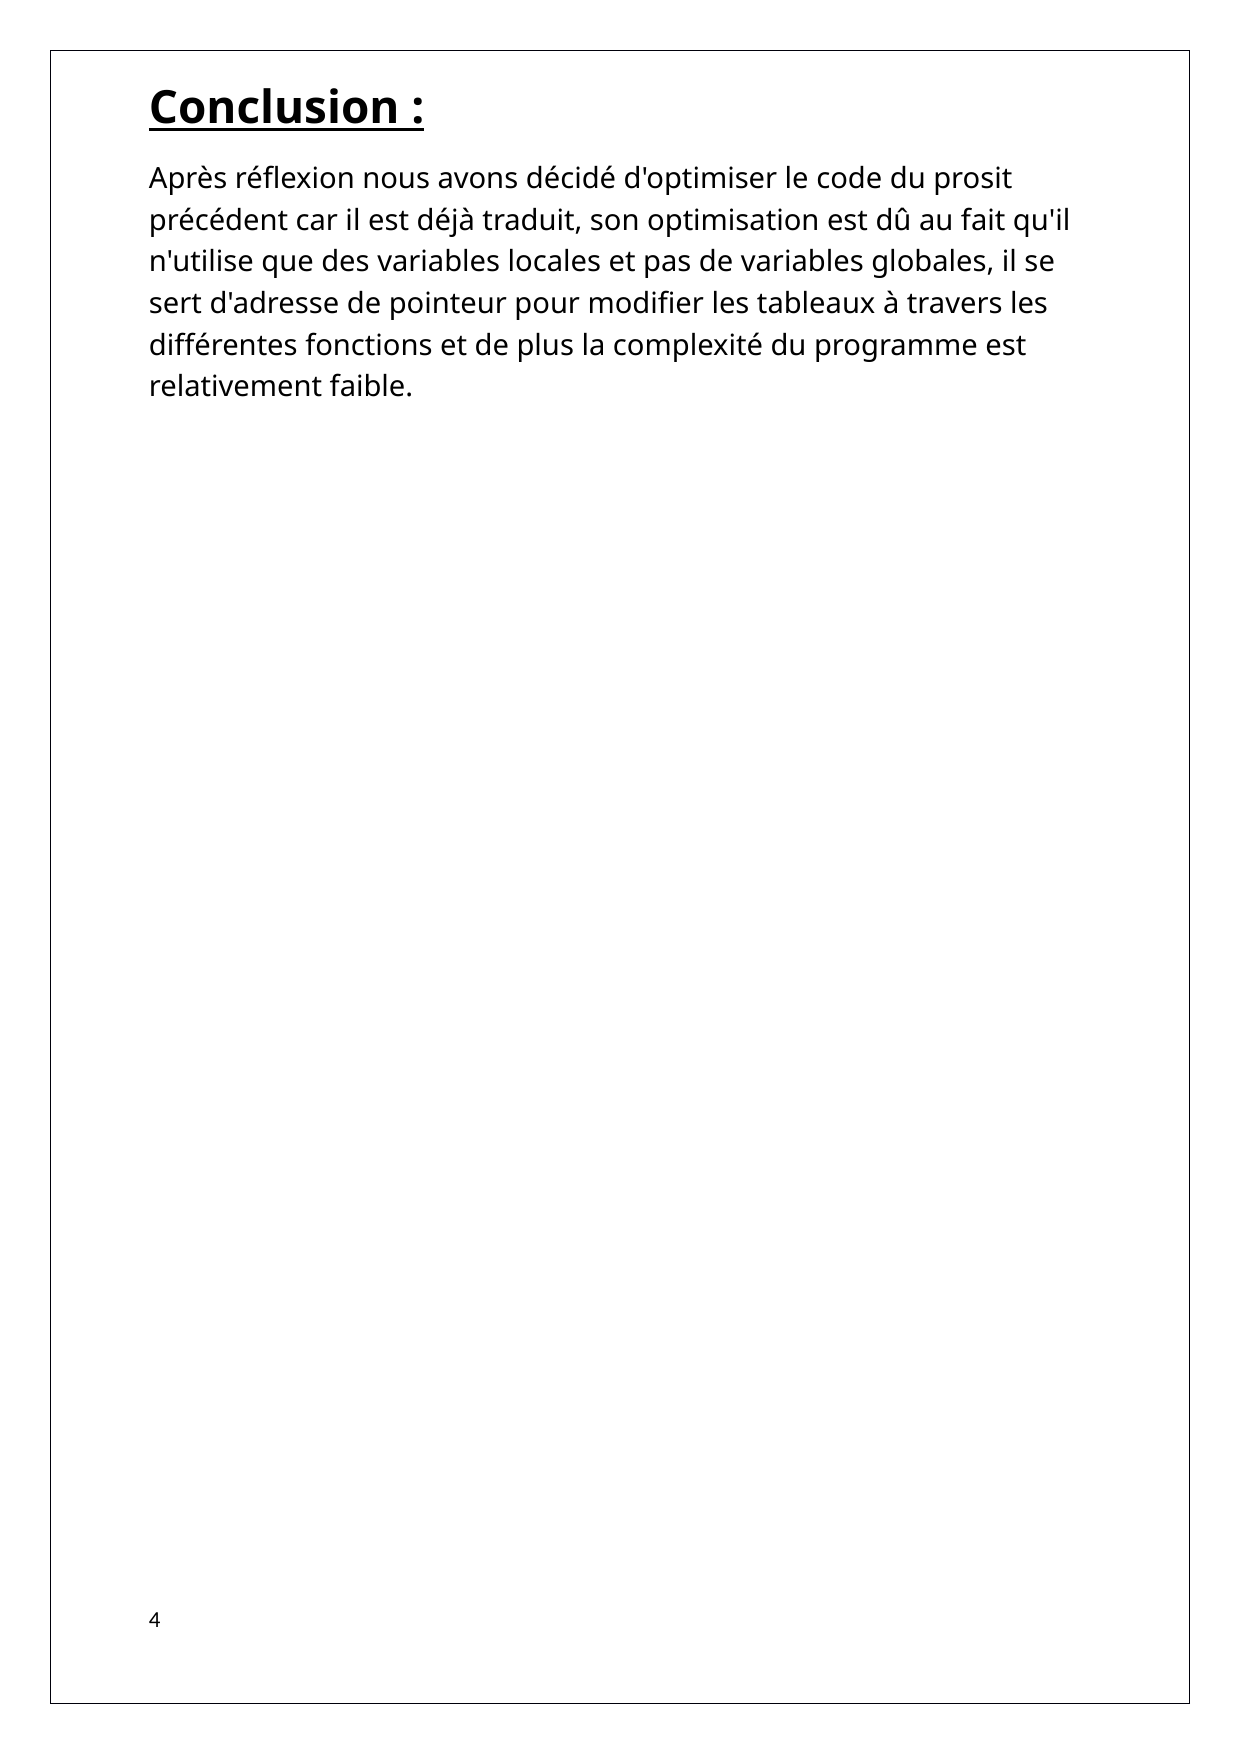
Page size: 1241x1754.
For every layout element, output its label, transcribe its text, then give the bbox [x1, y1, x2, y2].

text Après réflexion nous avons décidé d'optimiser le code du prosit précédent car il est déjà traduit, son optimisation est dû au fait qu'il n'utilise que des variables locales et pas de variables globales, il se sert d'adresse de pointeur pour modifier les tableaux à travers les différentes fonctions et de plus la complexité du programme est relativement faible. [149, 157, 1092, 405]
text Conclusion : [149, 75, 1092, 137]
